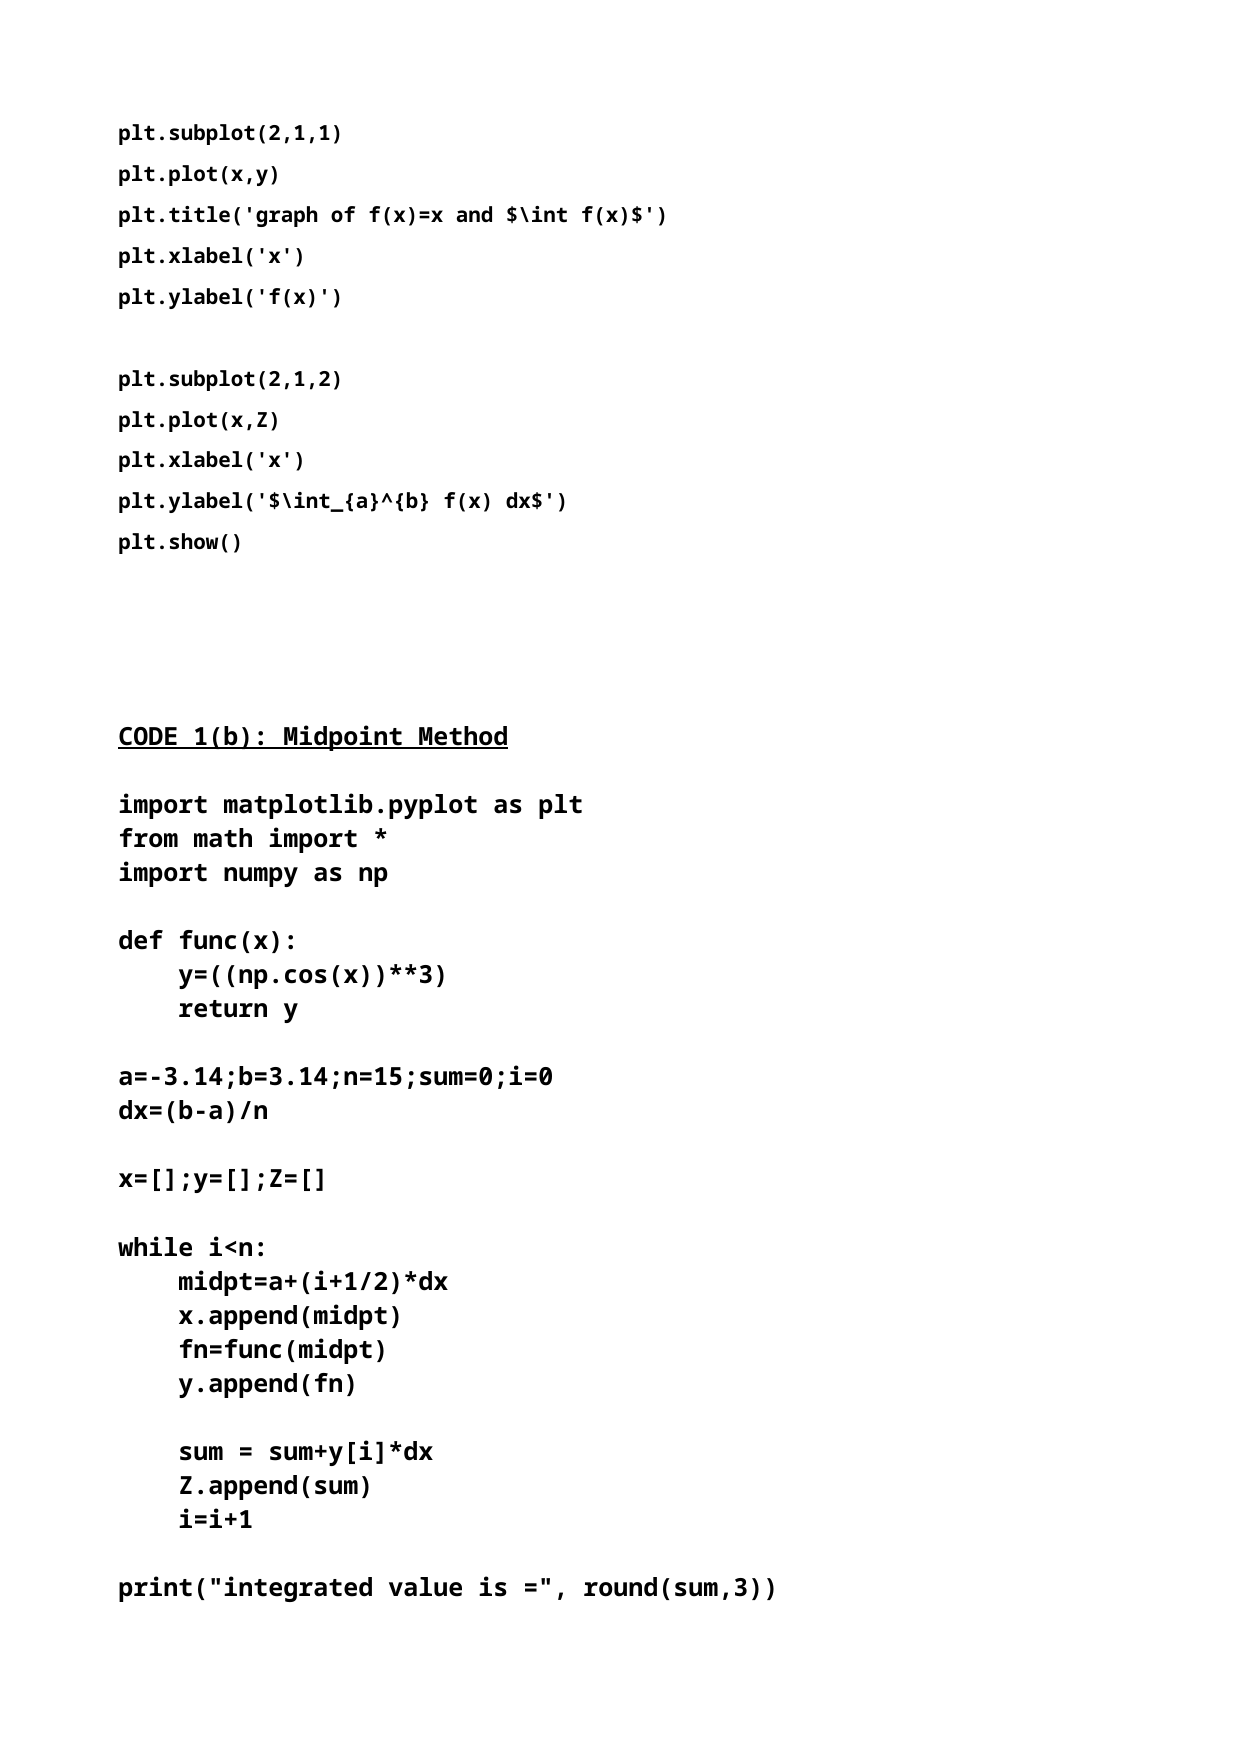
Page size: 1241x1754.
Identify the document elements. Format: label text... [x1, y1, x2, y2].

text plt.subplot(2,1,1) [118, 118, 1122, 147]
text plt.title('graph of f(x)=x and $\int f(x)$') [118, 200, 1122, 228]
text def func(x): [118, 923, 1122, 957]
text plt.plot(x,Z) [118, 405, 1122, 433]
text plt.show() [118, 527, 1122, 556]
text fn=func(midpt) [118, 1331, 1122, 1366]
text plt.xlabel('x') [118, 446, 1122, 474]
text dx=(b-a)/n [118, 1093, 1122, 1127]
text a=-3.14;b=3.14;n=15;sum=0;i=0 [118, 1059, 1122, 1093]
text x=[];y=[];Z=[] [118, 1161, 1122, 1195]
text return y [118, 991, 1122, 1025]
text print("integrated value is =", round(sum,3)) [118, 1570, 1122, 1604]
text plt.plot(x,y) [118, 159, 1122, 187]
text y.append(fn) [118, 1366, 1122, 1399]
text plt.subplot(2,1,2) [118, 364, 1122, 392]
text i=i+1 [118, 1502, 1122, 1536]
text plt.ylabel('f(x)') [118, 282, 1122, 310]
text sum = sum+y[i]*dx [118, 1434, 1122, 1468]
text import numpy as np [118, 854, 1122, 889]
text while i<n: [118, 1229, 1122, 1263]
text x.append(midpt) [118, 1297, 1122, 1331]
text midpt=a+(i+1/2)*dx [118, 1263, 1122, 1297]
text plt.xlabel('x') [118, 241, 1122, 269]
text Z.append(sum) [118, 1468, 1122, 1502]
text from math import * [118, 821, 1122, 854]
text y=((np.cos(x))**3) [118, 957, 1122, 991]
text import matplotlib.pyplot as plt [118, 786, 1122, 821]
text CODE 1(b): Midpoint Method [118, 718, 1122, 752]
text plt.ylabel('$\int_{a}^{b} f(x) dx$') [118, 487, 1122, 515]
